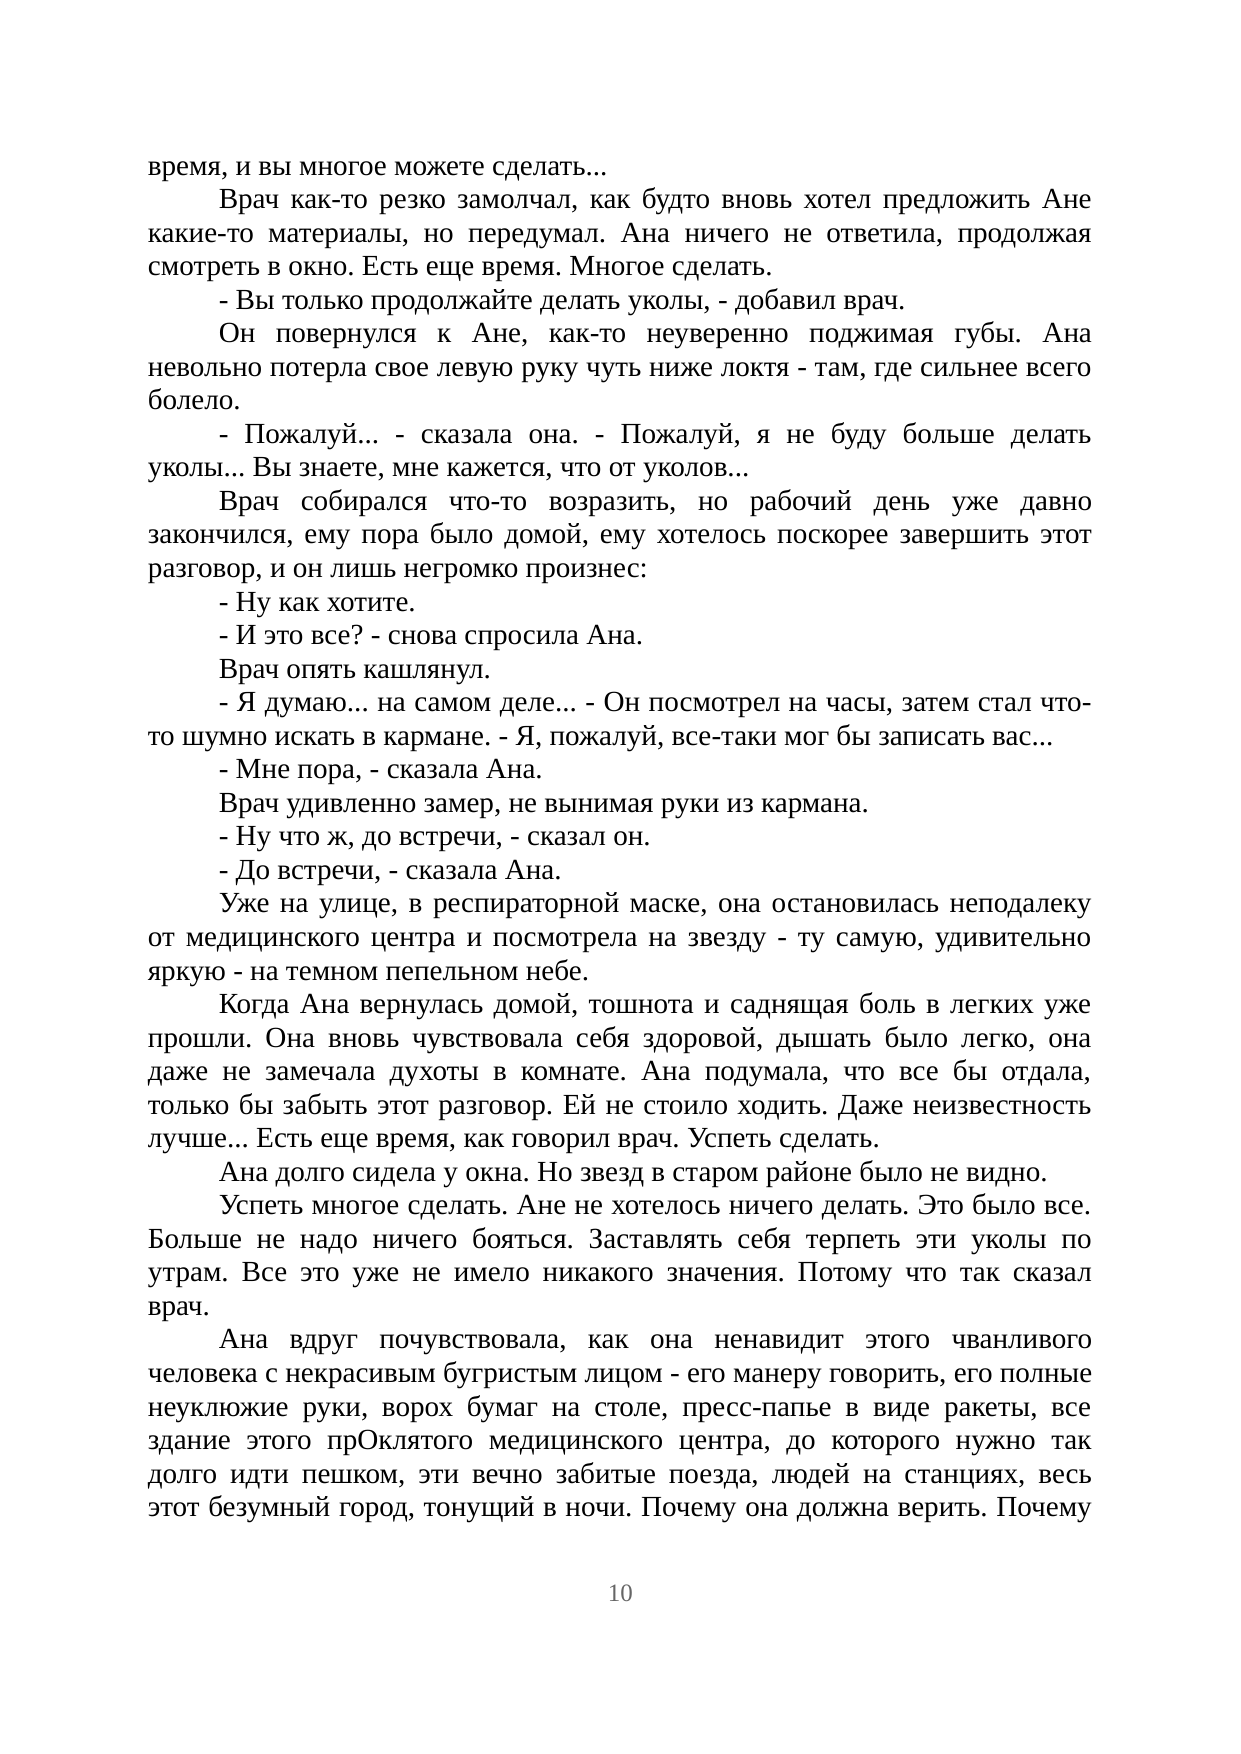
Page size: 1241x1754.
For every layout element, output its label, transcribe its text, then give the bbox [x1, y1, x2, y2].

text - Я думаю... на самом деле... - Он посмотрел на часы, затем стал что-то шумно искать в кармане. - Я, пожалуй, все-таки мог бы записать вас... [148, 684, 1093, 751]
text - Вы только продолжайте делать уколы, - добавил врач. [148, 282, 1093, 315]
text Уже на улице, в респираторной маске, она остановилась неподалеку от медицинского центра и посмотрела на звезду - ту самую, удивительно яркую - на темном пепельном небе. [148, 886, 1093, 986]
text - Ну как хотите. [148, 584, 1093, 617]
text время, и вы многое можете сделать... [148, 148, 1093, 181]
text - Ну что ж, до встречи, - сказал он. [148, 818, 1093, 852]
text Врач как-то резко замолчал, как будто вновь хотел предложить Ане какие-то материалы, но передумал. Ана ничего не ответила, продолжая смотреть в окно. Есть еще время. Многое сделать. [148, 181, 1093, 282]
text Ана долго сидела у окна. Но звезд в старом районе было не видно. [148, 1154, 1093, 1187]
text Он повернулся к Ане, как-то неуверенно поджимая губы. Ана невольно потерла свое левую руку чуть ниже локтя - там, где сильнее всего болело. [148, 315, 1093, 416]
text Врач опять кашлянул. [148, 651, 1093, 684]
text - До встречи, - сказала Ана. [148, 852, 1093, 886]
text Когда Ана вернулась домой, тошнота и саднящая боль в легких уже прошли. Она вновь чувствовала себя здоровой, дышать было легко, она даже не замечала духоты в комнате. Ана подумала, что все бы отдала, только бы забыть этот разговор. Ей не стоило ходить. Даже неизвестность лучше... Есть еще время, как говорил врач. Успеть сделать. [148, 986, 1093, 1154]
text - Мне пора, - сказала Ана. [148, 751, 1093, 785]
text Врач собирался что-то возразить, но рабочий день уже давно закончился, ему пора было домой, ему хотелось поскорее завершить этот разговор, и он лишь негромко произнес: [148, 483, 1093, 584]
text - Пожалуй... - сказала она. - Пожалуй, я не буду больше делать уколы... Вы знаете, мне кажется, что от уколов... [148, 416, 1093, 483]
text - И это все? - снова спросила Ана. [148, 617, 1093, 651]
text Врач удивленно замер, не вынимая руки из кармана. [148, 785, 1093, 818]
text Ана вдруг почувствовала, как она ненавидит этого чванливого человека с некрасивым бугристым лицом - его манеру говорить, его полные неуклюжие руки, ворох бумаг на столе, пресс-папье в виде ракеты, все здание этого прОклятого медицинского центра, до которого нужно так долго идти пешком, эти вечно забитые поезда, людей на станциях, весь этот безумный город, тонущий в ночи. Почему она должна верить. Почему [148, 1322, 1093, 1523]
text Успеть многое сделать. Ане не хотелось ничего делать. Это было все. Больше не надо ничего бояться. Заставлять себя терпеть эти уколы по утрам. Все это уже не имело никакого значения. Потому что так сказал врач. [148, 1187, 1093, 1322]
